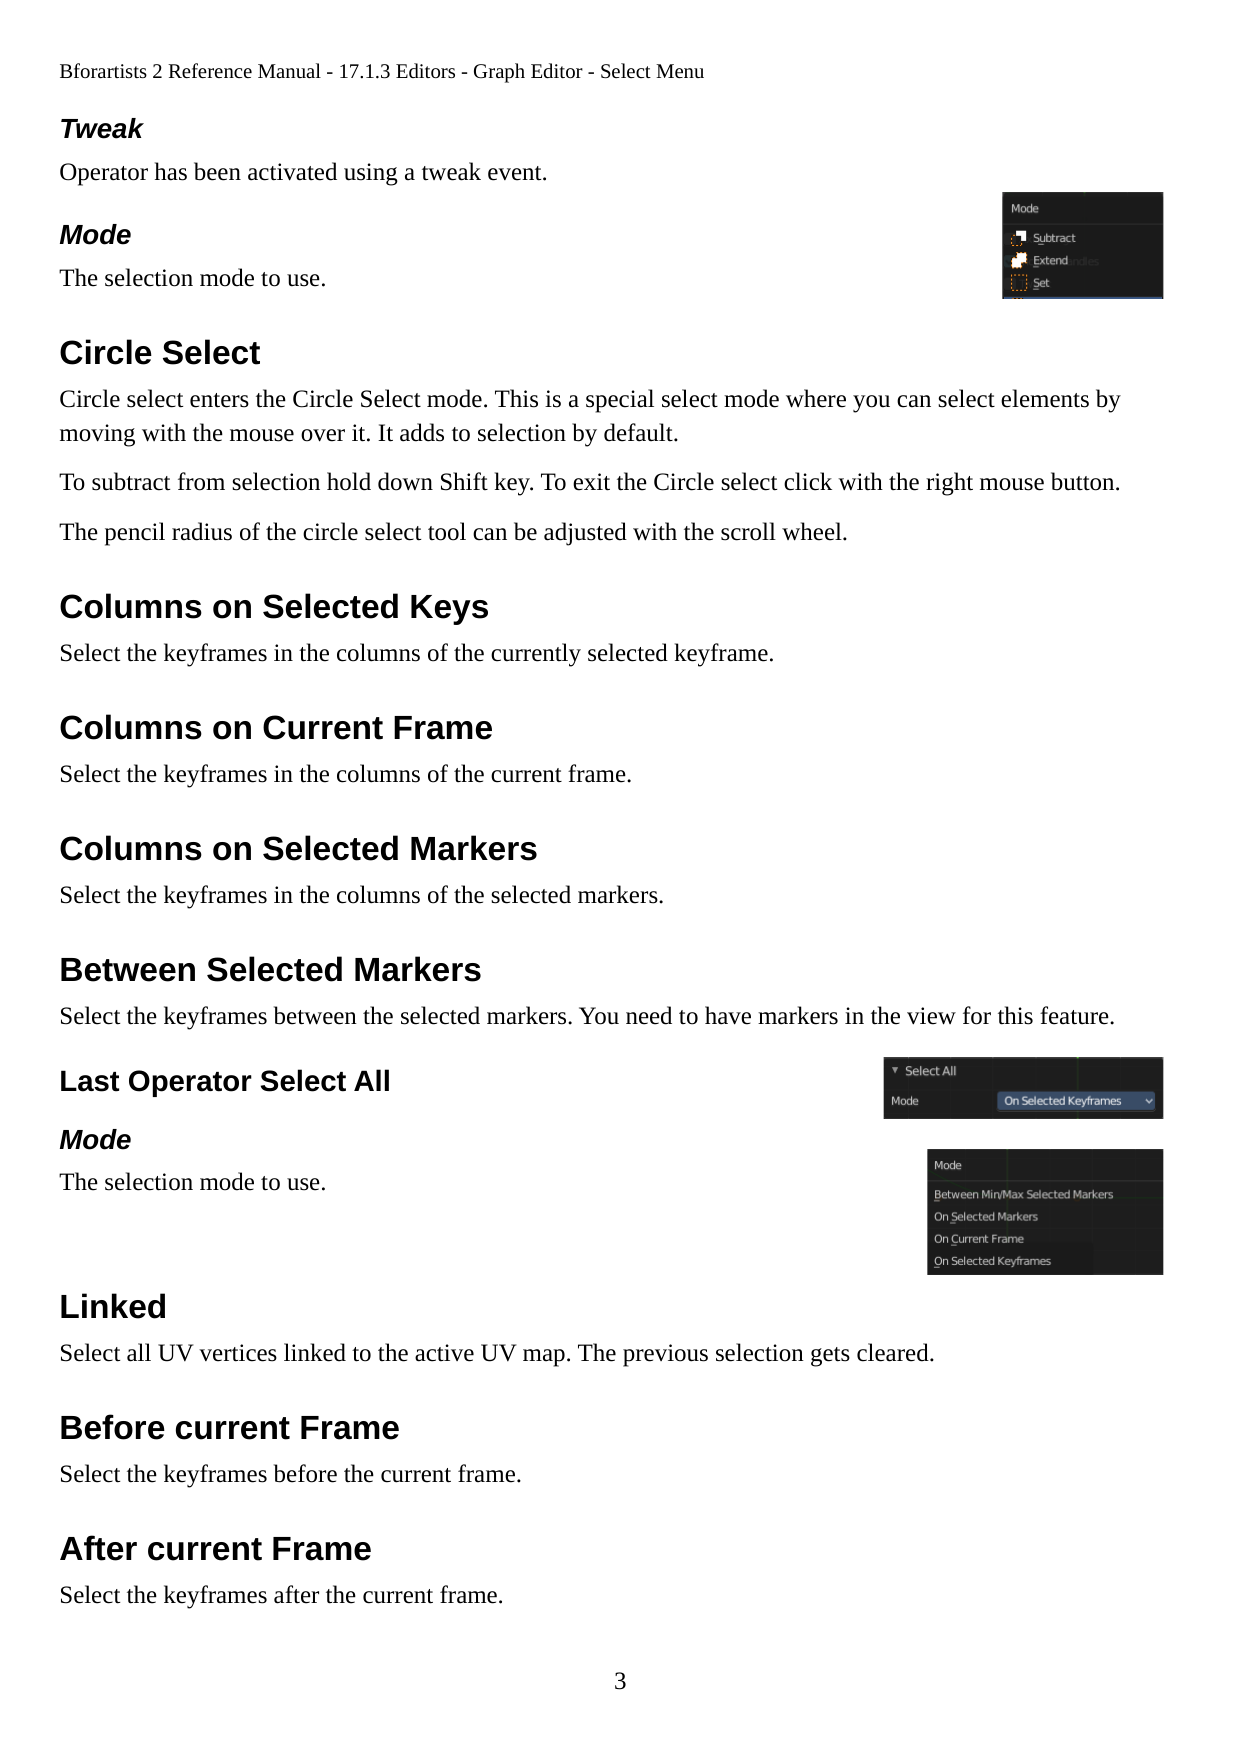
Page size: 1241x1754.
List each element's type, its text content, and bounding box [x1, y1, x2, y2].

text Select the keyframes between the selected markers. You need to have markers in the view for this feature. [59, 1001, 1181, 1029]
picture [883, 1057, 1164, 1119]
text Select the keyframes in the columns of the current frame. [59, 759, 1181, 787]
subtitle [1164, 1064, 1181, 1098]
text The selection mode to use. [59, 263, 1002, 292]
picture [1002, 192, 1164, 299]
subtitle Linked [59, 1286, 1181, 1325]
subtitle Last Operator Select All [59, 1064, 883, 1098]
text Operator has been activated using a tweak event. [59, 157, 1181, 186]
subtitle Columns on Current Frame [59, 707, 1181, 746]
subtitle Columns on Selected Keys [59, 586, 1181, 625]
text Select the keyframes after the current frame. [59, 1580, 1181, 1608]
picture [927, 1149, 1164, 1275]
text Select all UV vertices linked to the active UV map. The previous selection gets cleared. [59, 1338, 1181, 1366]
text Circle select enters the Circle Select mode. This is a special select mode where you can select elements by moving with the mouse over it. It adds to selection by default. [59, 384, 1181, 447]
text Select the keyframes in the columns of the selected markers. [59, 880, 1181, 908]
subtitle Between Selected Markers [59, 949, 1181, 988]
subtitle [1164, 218, 1181, 250]
text To subtract from selection hold down Shift key. To exit the Circle select click with the right mouse button. [59, 467, 1181, 496]
subtitle Before current Frame [59, 1407, 1181, 1446]
text Select the keyframes before the current frame. [59, 1459, 1181, 1487]
subtitle After current Frame [59, 1528, 1181, 1567]
subtitle Circle Select [59, 333, 1181, 371]
text The selection mode to use. [59, 1167, 927, 1196]
subtitle Columns on Selected Markers [59, 828, 1181, 867]
subtitle Tweak [59, 113, 1181, 144]
subtitle Mode [59, 218, 1002, 250]
subtitle Mode [59, 1123, 1181, 1155]
text The pencil radius of the circle select tool can be adjusted with the scroll wheel. [59, 517, 1181, 545]
text Select the keyframes in the columns of the currently selected keyframe. [59, 638, 1181, 666]
